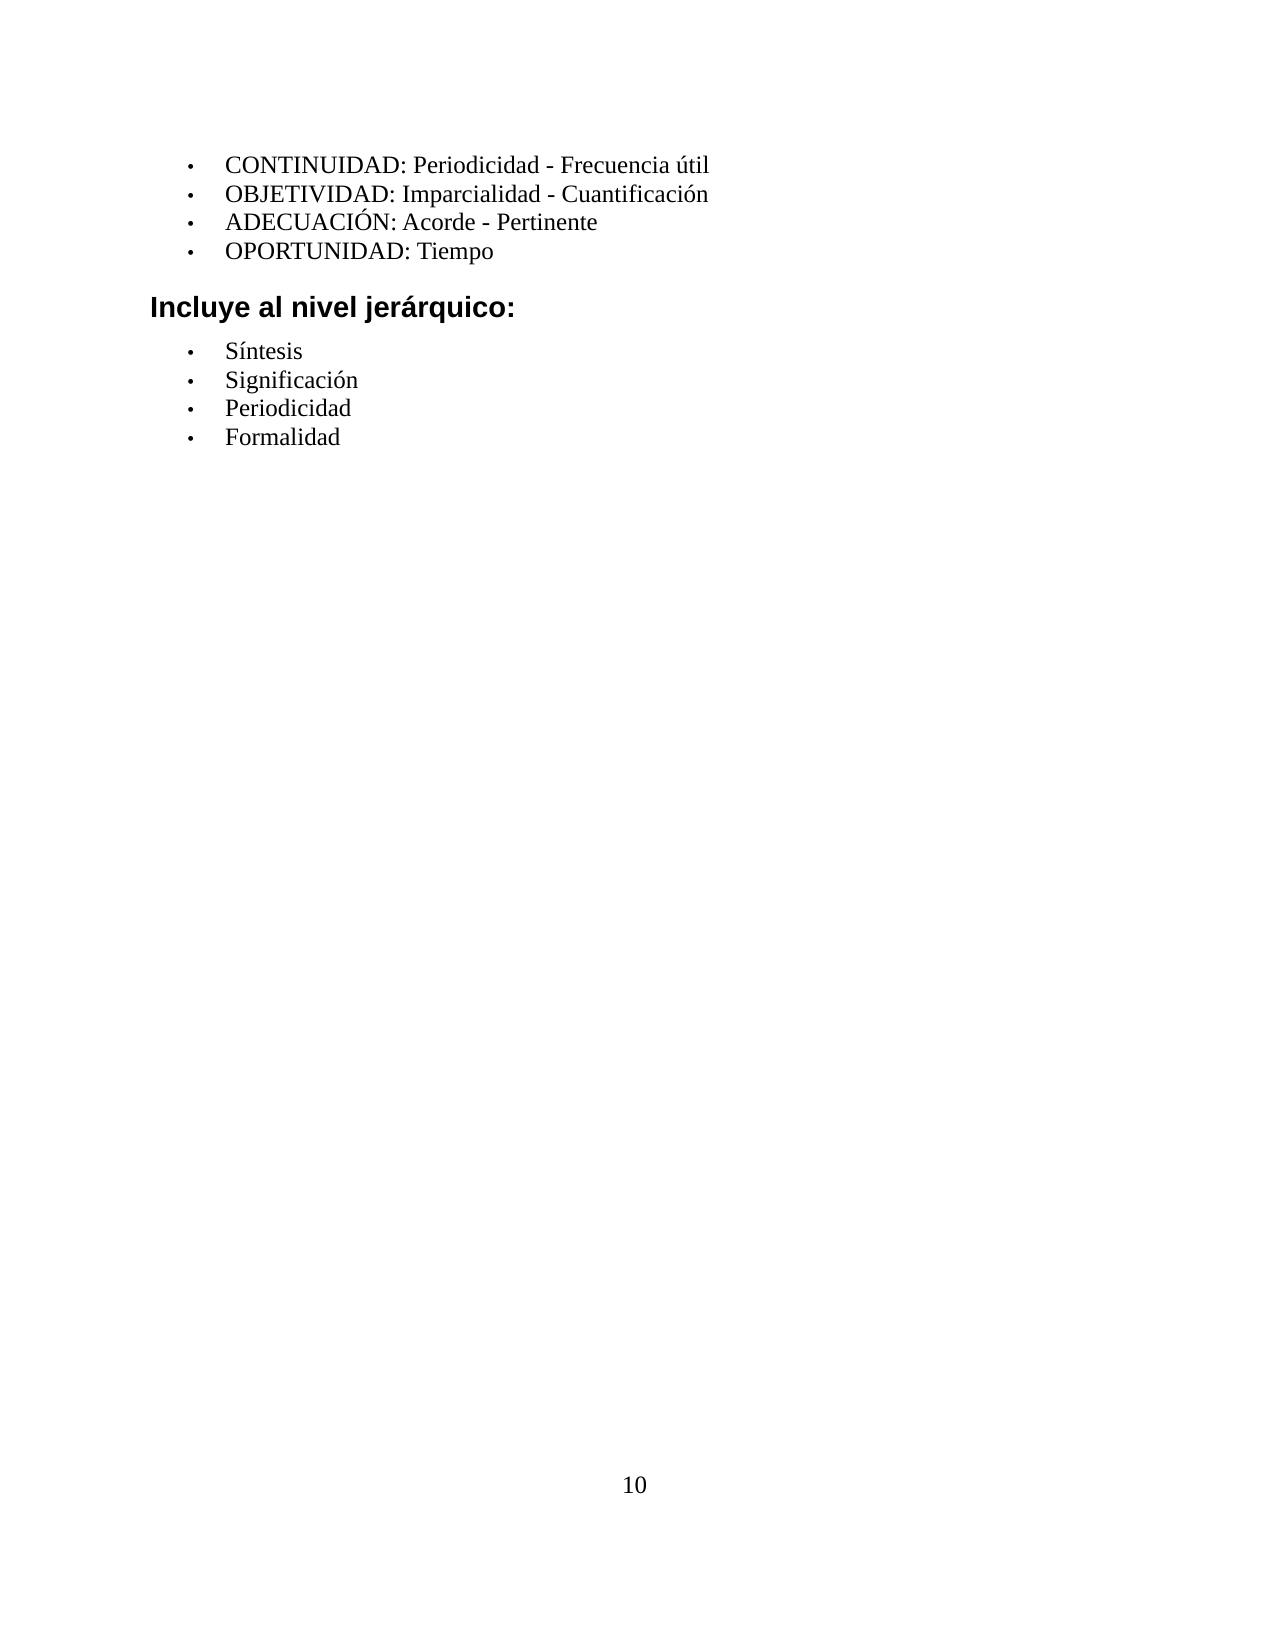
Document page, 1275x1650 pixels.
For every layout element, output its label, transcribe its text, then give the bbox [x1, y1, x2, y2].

list Síntesis [187, 336, 1125, 365]
list Periodicidad [187, 393, 1125, 422]
list ADECUACIÓN: Acorde - Pertinente [187, 207, 1125, 236]
list Significación [187, 365, 1125, 393]
list CONTINUIDAD: Periodicidad - Frecuencia útil [187, 150, 1125, 179]
list OPORTUNIDAD: Tiempo [187, 236, 1125, 265]
subtitle Incluye al nivel jerárquico: [150, 290, 1125, 323]
list OBJETIVIDAD: Imparcialidad - Cuantificación [187, 179, 1125, 207]
list Formalidad [187, 422, 1125, 451]
